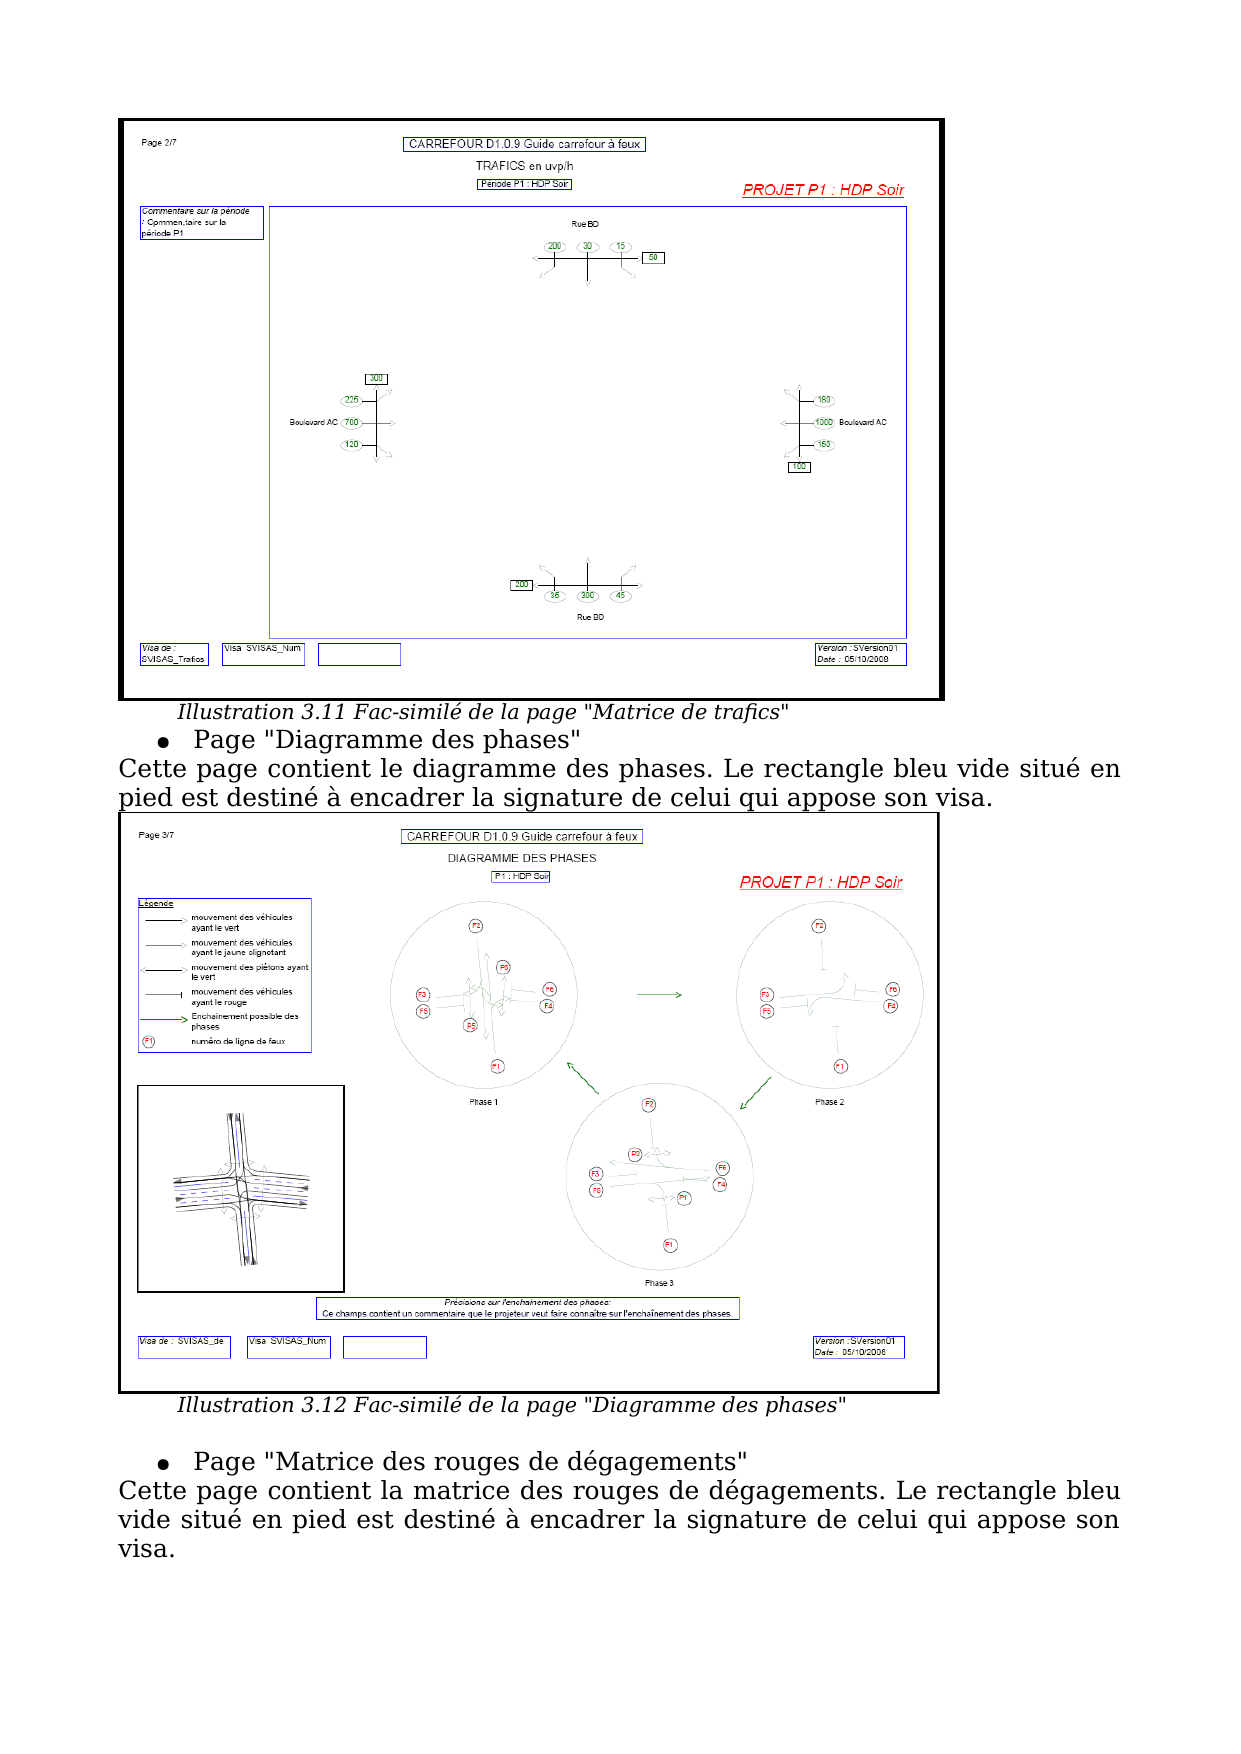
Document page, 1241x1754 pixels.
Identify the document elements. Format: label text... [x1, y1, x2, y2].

text Illustration 3.11 Fac-similé de la page "Matrice de trafics" [136, 701, 909, 725]
list Page "Matrice des rouges de dégagements" [156, 1447, 1122, 1476]
picture [118, 812, 940, 1394]
text Cette page contient le diagramme des phases. Le rectangle bleu vide situé en pied est destiné à encadrer la signature de celui qui appose son visa. [118, 754, 1122, 813]
text Cette page contient la matrice des rouges de dégagements. Le rectangle bleu vide situé en pied est destiné à encadrer la signature de celui qui appose son visa. [118, 1476, 1122, 1564]
picture [118, 118, 945, 701]
list Page "Diagramme des phases" [156, 118, 1122, 754]
text Illustration 3.12 Fac-similé de la page "Diagramme des phases" [136, 1394, 904, 1417]
